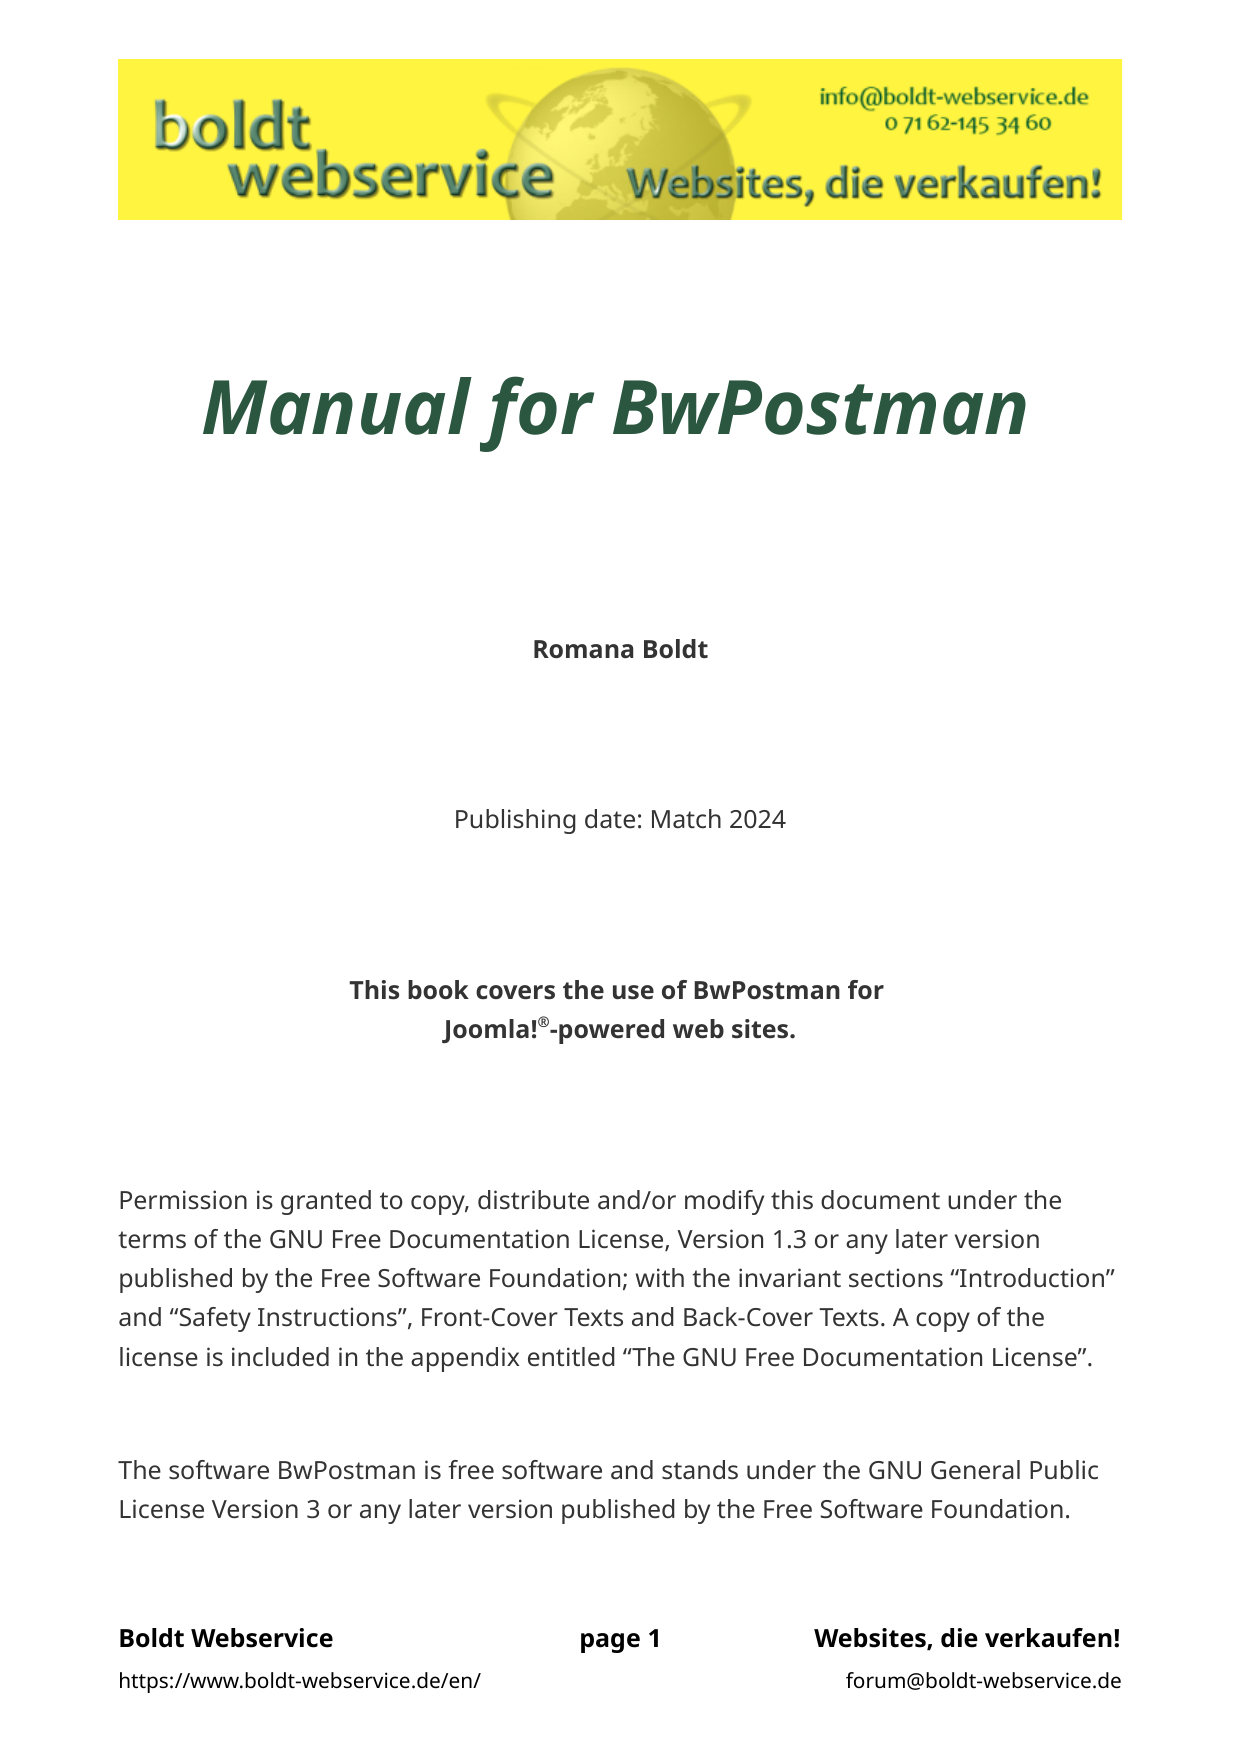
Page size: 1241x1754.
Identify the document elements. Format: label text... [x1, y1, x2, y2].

text Manual for BwPostman [118, 354, 1122, 457]
text Romana Boldt [118, 632, 1122, 666]
text The software BwPostman is free software and stands under the GNU General Public License Version 3 or any later version published by the Free Software Foundation. [118, 1453, 1122, 1526]
picture [118, 59, 1123, 220]
text Publishing date: Match 2024 [118, 802, 1122, 836]
text This book covers the use of BwPostman for Joomla!®-powered web sites. [118, 973, 1122, 1046]
text Permission is granted to copy, distribute and/or modify this document under the terms of the GNU Free Documentation License, Version 1.3 or any later version published by the Free Software Foundation; with the invariant sections “Introduction” and “Safety Instructions”, Front-Cover Texts and Back-Cover Texts. A copy of the license is included in the appendix entitled “The GNU Free Documentation License”. [118, 1183, 1122, 1373]
